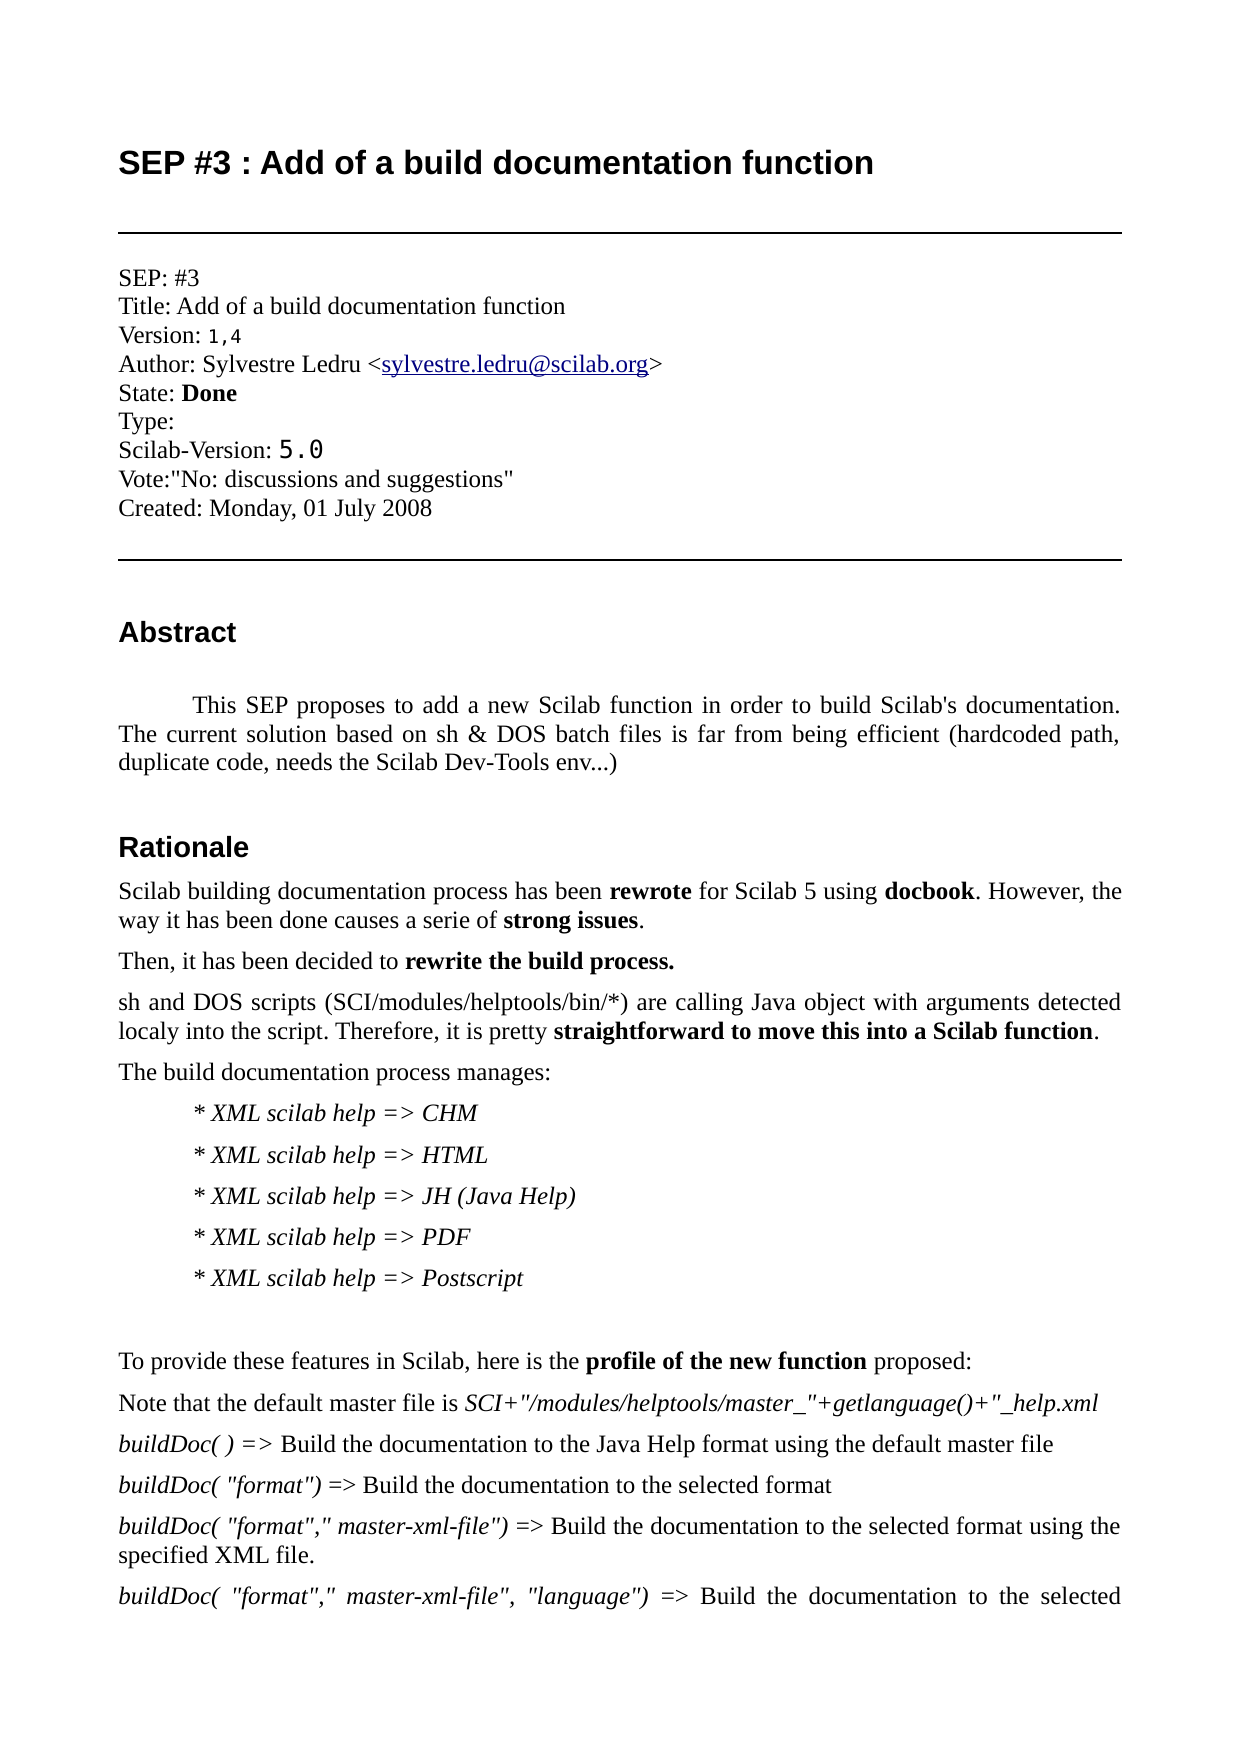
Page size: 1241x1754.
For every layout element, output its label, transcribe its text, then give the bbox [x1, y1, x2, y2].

text * XML scilab help => Postscript [118, 1263, 1122, 1292]
text Title: Add of a build documentation function [118, 291, 1122, 320]
text Author: Sylvestre Ledru <sylvestre.ledru@scilab.org> [118, 349, 1122, 378]
subtitle SEP #3 : Add of a build documentation function [118, 143, 1122, 182]
text * XML scilab help => CHM [118, 1098, 1122, 1127]
text State: Done [118, 378, 1122, 406]
text * XML scilab help => JH (Java Help) [118, 1181, 1122, 1210]
text Created: Monday, 01 July 2008 [118, 493, 1122, 522]
text To provide these features in Scilab, here is the profile of the new function proposed: [44, 1346, 1122, 1375]
text This SEP proposes to add a new Scilab function in order to build Scilab's documentation. The current solution based on sh & DOS batch files is far from being efficient (hardcoded path, duplicate code, needs the Scilab Dev-Tools env...) [118, 690, 1122, 776]
text * XML scilab help => HTML [118, 1140, 1122, 1168]
text buildDoc( "format"," master-xml-file") => Build the documentation to the selected format using the specified XML file. [118, 1511, 1122, 1569]
text buildDoc( "format"," master-xml-file", "language") => Build the documentation to the selected [118, 1581, 1122, 1610]
text Note that the default master file is SCI+"/modules/helptools/master_"+getlanguage()+"_help.xml [44, 1388, 1122, 1416]
text sh and DOS scripts (SCI/modules/helptools/bin/*) are calling Java object with arguments detected localy into the script. Therefore, it is pretty straightforward to move this into a Scilab function. [118, 987, 1122, 1045]
text buildDoc( "format") => Build the documentation to the selected format [118, 1470, 1122, 1499]
text Version: 1,4 [118, 320, 1122, 349]
text The build documentation process manages: [118, 1057, 1122, 1086]
text Type: [118, 406, 1122, 435]
text Then, it has been decided to rewrite the build process. [118, 946, 1122, 975]
text SEP: #3 [118, 263, 1122, 291]
text Vote:"No: discussions and suggestions" [118, 464, 1122, 493]
text * XML scilab help => PDF [118, 1222, 1122, 1251]
subtitle Rationale [118, 830, 1122, 863]
text Scilab-Version: ﻿5.0 [118, 435, 1122, 464]
text Scilab building documentation process has been rewrote for Scilab 5 using docbook. However, the way it has been done causes a serie of strong issues. [118, 876, 1122, 933]
text buildDoc( ) => Build the documentation to the Java Help format using the default master file [118, 1429, 1122, 1458]
subtitle Abstract [118, 615, 1122, 649]
